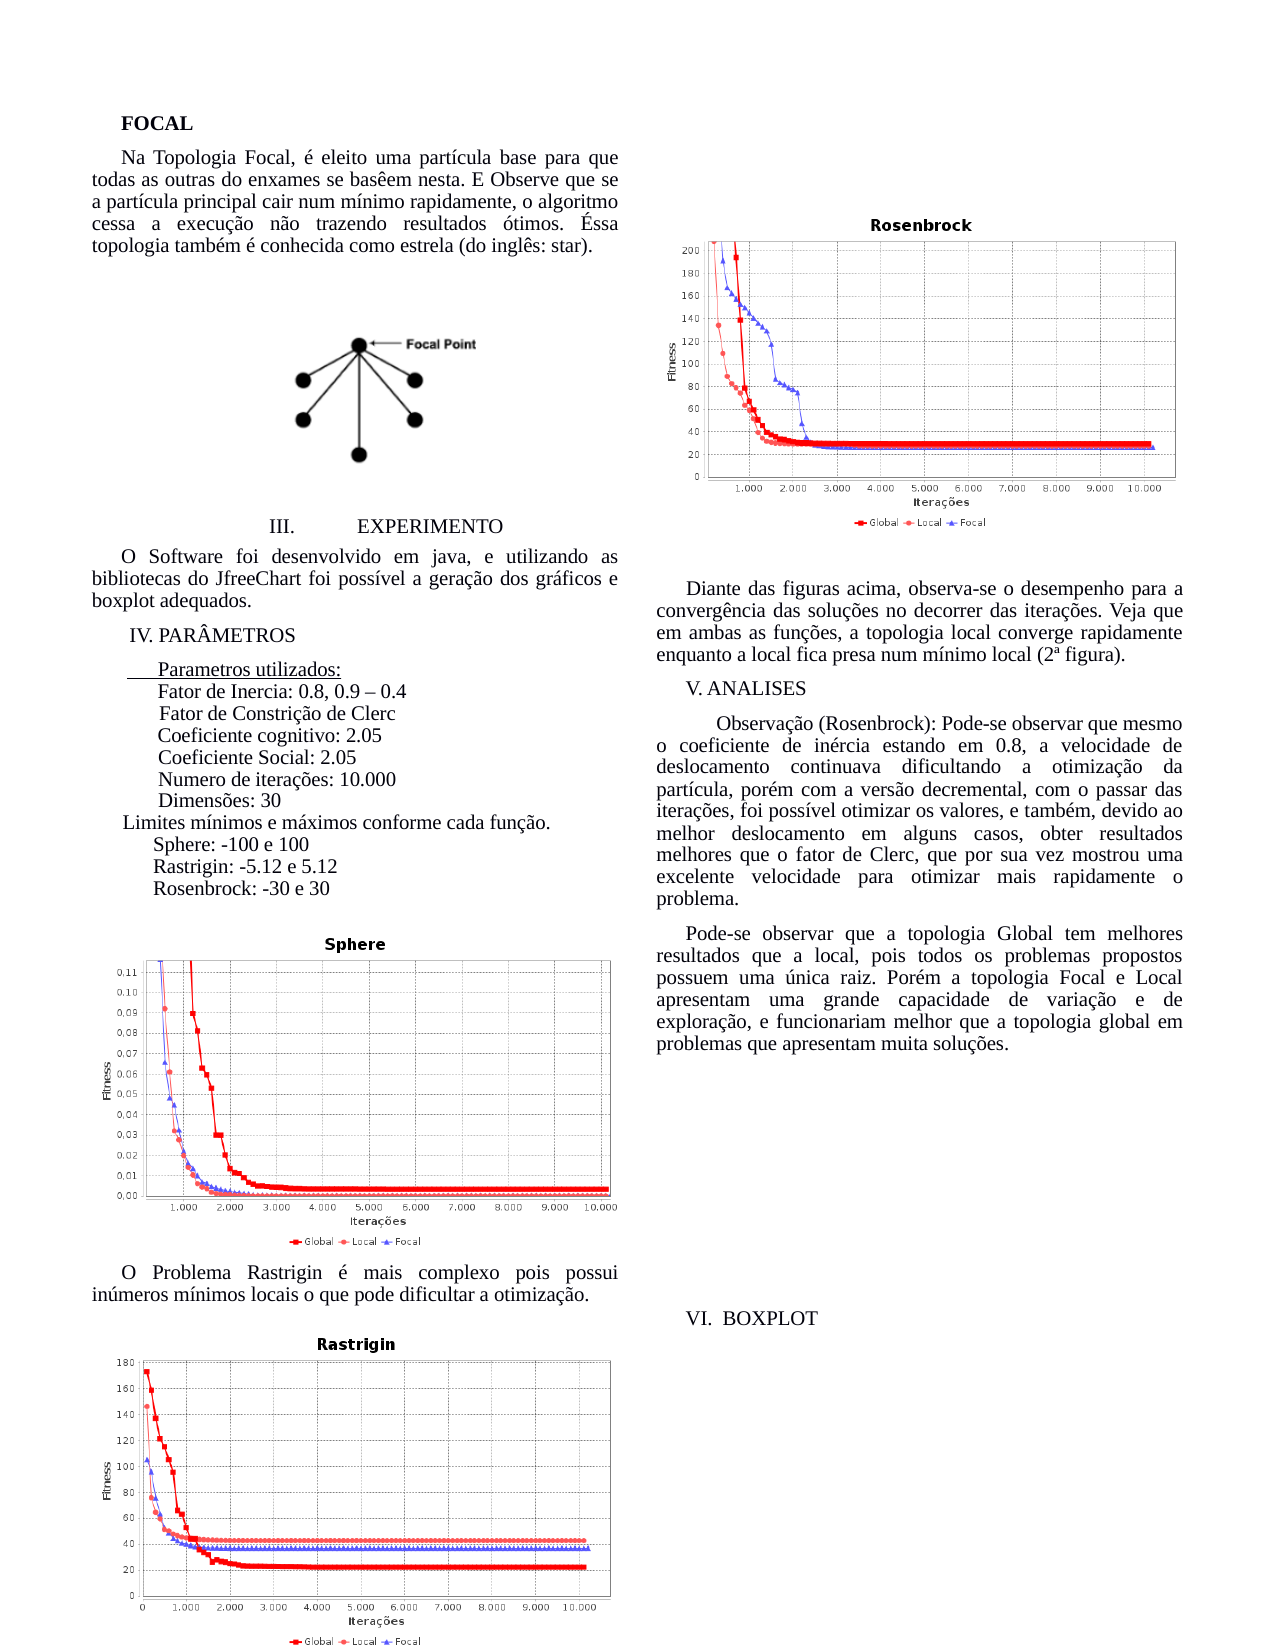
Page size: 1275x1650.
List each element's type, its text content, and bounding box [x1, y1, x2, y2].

picture [276, 328, 486, 472]
text FOCAL [92, 112, 619, 134]
text Sphere: -100 e 100 [92, 834, 619, 856]
text Limites mínimos e máximos conforme cada função. [92, 812, 619, 834]
text Observação (Rosenbrock): Pode-se observar que mesmo o coeficiente de inércia estando em 0.8, a velocidade de deslocamento continuava dificultando a otimização da partícula, porém com a versão decremental, com o passar das iterações, foi possível otimizar os valores, e também, devido ao melhor deslocamento em alguns casos, obter resultados melhores que o fator de Clerc, que por sua vez mostrou uma excelente velocidade para otimizar mais rapidamente o problema. [656, 713, 1183, 910]
text V. ANALISES [656, 678, 1183, 700]
text Numero de iterações: 10.000 [92, 768, 619, 790]
picture [91, 1334, 619, 1650]
text O Software foi desenvolvido em java, e utilizando as bibliotecas do JfreeChart foi possível a geração dos gráficos e boxplot adequados. [92, 546, 619, 612]
text Rosenbrock: -30 e 30 [92, 878, 619, 900]
text VI. BOXPLOT [656, 1308, 1183, 1330]
text Coeficiente cognitivo: 2.05 [86, 725, 619, 747]
text Na Topologia Focal, é eleito uma partícula base para que todas as outras do enxames se basêem nesta. E Observe que se a partícula principal cair num mínimo rapidamente, o algoritmo cessa a execução não trazendo resultados ótimos. Éssa topologia também é conhecida como estrela (do inglês: star). [92, 147, 619, 257]
text Dimensões: 30 [92, 790, 619, 812]
text Parametros utilizados: [127, 659, 619, 681]
text Coeficiente Social: 2.05 [92, 747, 619, 768]
text IV. PARÂMETROS [129, 625, 619, 647]
text Rastrigin: -5.12 e 5.12 [92, 856, 619, 878]
picture [656, 215, 1184, 531]
text Diante das figuras acima, observa-se o desempenho para a convergência das soluções no decorrer das iterações. Veja que em ambas as funções, a topologia local converge rapidamente enquanto a local fica presa num mínimo local (2ª figura). [656, 578, 1183, 666]
text Fator de Constrição de Clerc [98, 703, 619, 725]
text Pode-se observar que a topologia Global tem melhores resultados que a local, pois todos os problemas propostos possuem uma única raiz. Porém a topologia Focal e Local apresentam uma grande capacidade de variação e de exploração, e funcionariam melhor que a topologia global em problemas que apresentam muita soluções. [656, 923, 1183, 1055]
picture [91, 934, 619, 1250]
text O Problema Rastrigin é mais complexo pois possui inúmeros mínimos locais o que pode dificultar a otimização. [92, 1250, 619, 1306]
text Fator de Inercia: 0.8, 0.9 – 0.4 [86, 681, 619, 703]
subtitle EXPERIMENTO [167, 514, 619, 538]
